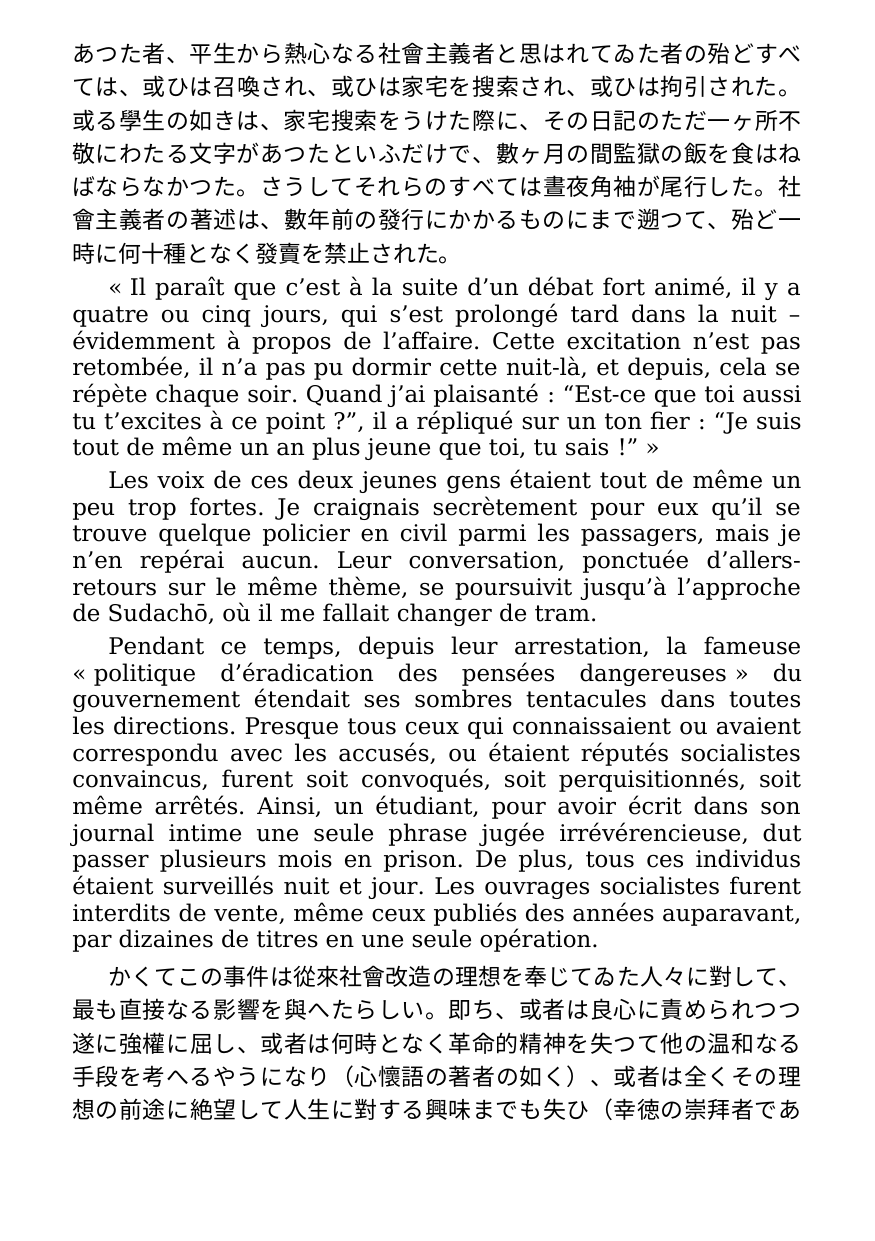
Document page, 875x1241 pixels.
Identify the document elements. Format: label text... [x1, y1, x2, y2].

text « Il paraît que c’est à la suite d’un débat fort animé, il y a quatre ou cinq jours, qui s’est prolongé tard dans la nuit – évidemment à propos de l’affaire. Cette excitation n’est pas retombée, il n’a pas pu dormir cette nuit-là, et depuis, cela se répète chaque soir. Quand j’ai plaisanté : “Est-ce que toi aussi tu t’excites à ce point ?”, il a répliqué sur un ton fier : “Je suis tout de même un an plus jeune que toi, tu sais !” » [72, 274, 802, 461]
text かくてこの事件は從來社會改造の理想を奉じてゐた人々に對して、最も直接なる影響を與へたらしい。即ち、或者は良心に責められつつ遂に強權に屈し、或者は何時となく革命的精神を失つて他の温和なる手段を考へるやうになり（心懷語の著者の如く）、或者は全くその理想の前途に絶望して人生に對する興味までも失ひ（幸徳の崇拜者であ [72, 959, 802, 1125]
text あつた者、平生から熱心なる社會主義者と思はれてゐた者の殆どすべては、或ひは召喚され、或ひは家宅を搜索され、或ひは拘引された。或る學生の如きは、家宅搜索をうけた際に、その日記のただ一ヶ所不敬にわたる文字があつたといふだけで、數ヶ月の間監獄の飯を食はねばならなかつた。さうしてそれらのすべては晝夜角袖が尾行した。社會主義者の著述は、數年前の發行にかかるものにまで遡つて、殆ど一時に何十種となく發賣を禁止された。 [72, 36, 802, 269]
text Les voix de ces deux jeunes gens étaient tout de même un peu trop fortes. Je craignais secrètement pour eux qu’il se trouve quelque policier en civil parmi les passagers, mais je n’en repérai aucun. Leur conversation, ponctuée d’allers-retours sur le même thème, se poursuivit jusqu’à l’approche de Sudachō, où il me fallait changer de tram. [72, 467, 802, 627]
text Pendant ce temps, depuis leur arrestation, la fameuse « politique d’éradication des pensées dangereuses » du gouvernement étendait ses sombres tentacules dans toutes les directions. Presque tous ceux qui connaissaient ou avaient correspondu avec les accusés, ou étaient réputés socialistes convaincus, furent soit convoqués, soit perquisitionnés, soit même arrêtés. Ainsi, un étudiant, pour avoir écrit dans son journal intime une seule phrase jugée irrévérencieuse, dut passer plusieurs mois en prison. De plus, tous ces individus étaient surveillés nuit et jour. Les ouvrages socialistes furent interdits de vente, même ceux publiés des années auparavant, par dizaines de titres en une seule opération. [72, 633, 802, 953]
